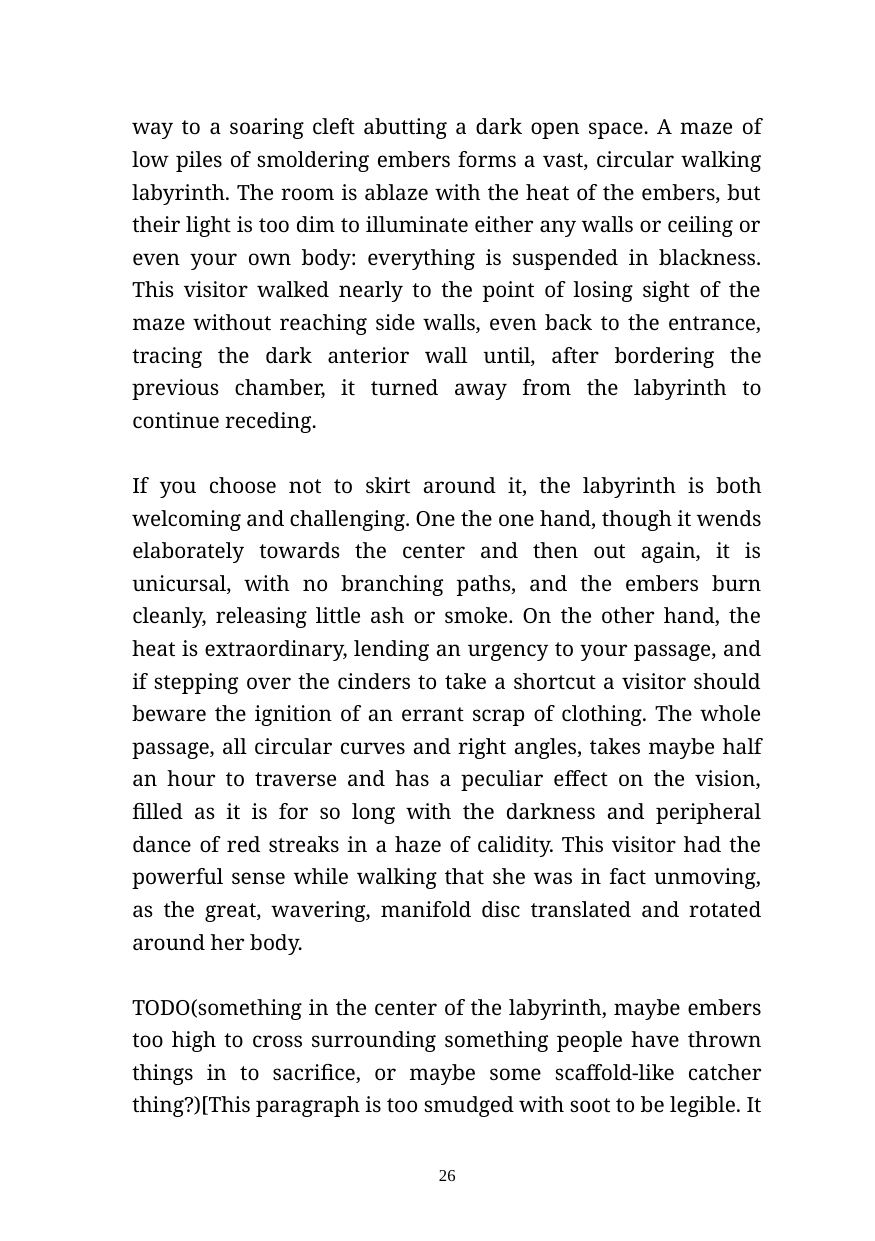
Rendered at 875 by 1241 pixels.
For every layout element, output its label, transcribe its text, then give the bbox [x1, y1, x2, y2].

text TODO(something in the center of the labyrinth, maybe embers too high to cross surrounding something people have thrown things in to sacrifice, or maybe some scaffold-like catcher thing?)[This paragraph is too smudged with soot to be legible. It [132, 993, 762, 1119]
text If you choose not to skirt around it, the labyrinth is both welcoming and challenging. One the one hand, though it wends elaborately towards the center and then out again, it is unicursal, with no branching paths, and the embers burn cleanly, releasing little ash or smoke. On the other hand, the heat is extraordinary, lending an urgency to your passage, and if stepping over the cinders to take a shortcut a visitor should beware the ignition of an errant scrap of clothing. The whole passage, all circular curves and right angles, takes maybe half an hour to traverse and has a peculiar effect on the vision, filled as it is for so long with the darkness and peripheral dance of red streaks in a haze of calidity. This visitor had the powerful sense while walking that she was in fact unmoving, as the great, wavering, manifold disc translated and rotated around her body. [132, 471, 762, 956]
text way to a soaring cleft abutting a dark open space. A maze of low piles of smoldering embers forms a vast, circular walking labyrinth. The room is ablaze with the heat of the embers, but their light is too dim to illuminate either any walls or ceiling or even your own body: everything is suspended in blackness. This visitor walked nearly to the point of losing sight of the maze without reaching side walls, even back to the entrance, tracing the dark anterior wall until, after bordering the previous chamber, it turned away from the labyrinth to continue receding. [132, 112, 762, 434]
